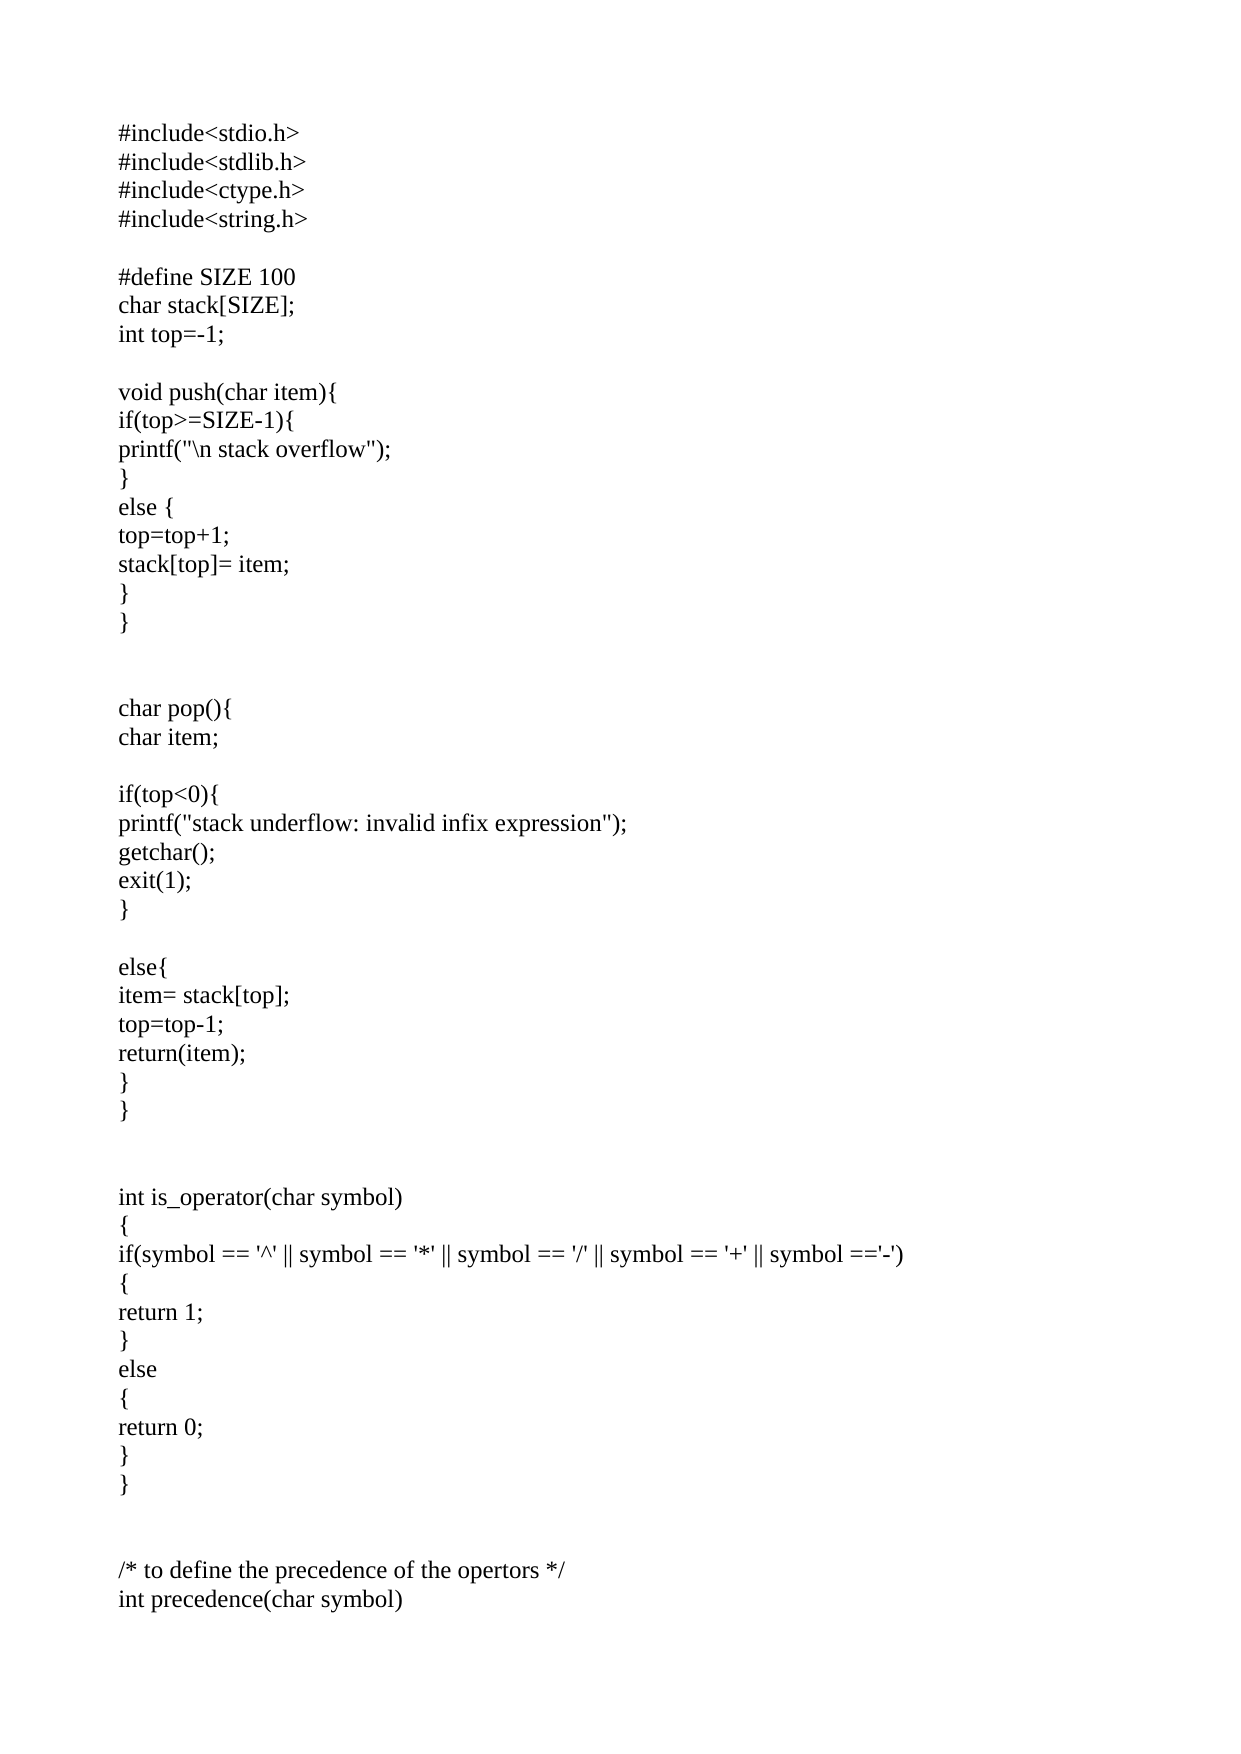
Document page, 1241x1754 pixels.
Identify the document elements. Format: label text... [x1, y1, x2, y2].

text #include<stdio.h> #include<stdlib.h> #include<ctype.h> #include<string.h> #define SIZE 100 char stack[SIZE]; int top=-1; void push(char item){ if(top>=SIZE-1){ printf("\n stack overflow"); } else { top=top+1; stack[top]= item; } } char pop(){ char item; if(top<0){ printf("stack underflow: invalid infix expression"); getchar(); exit(1); } else{ item= stack[top]; top=top-1; return(item); } } int is_operator(char symbol) { if(symbol == '^' || symbol == '*' || symbol == '/' || symbol == '+' || symbol =='-') { return 1; } else { return 0; } } /* to define the precedence of the opertors */ int precedence(char symbol) [118, 118, 1122, 1613]
